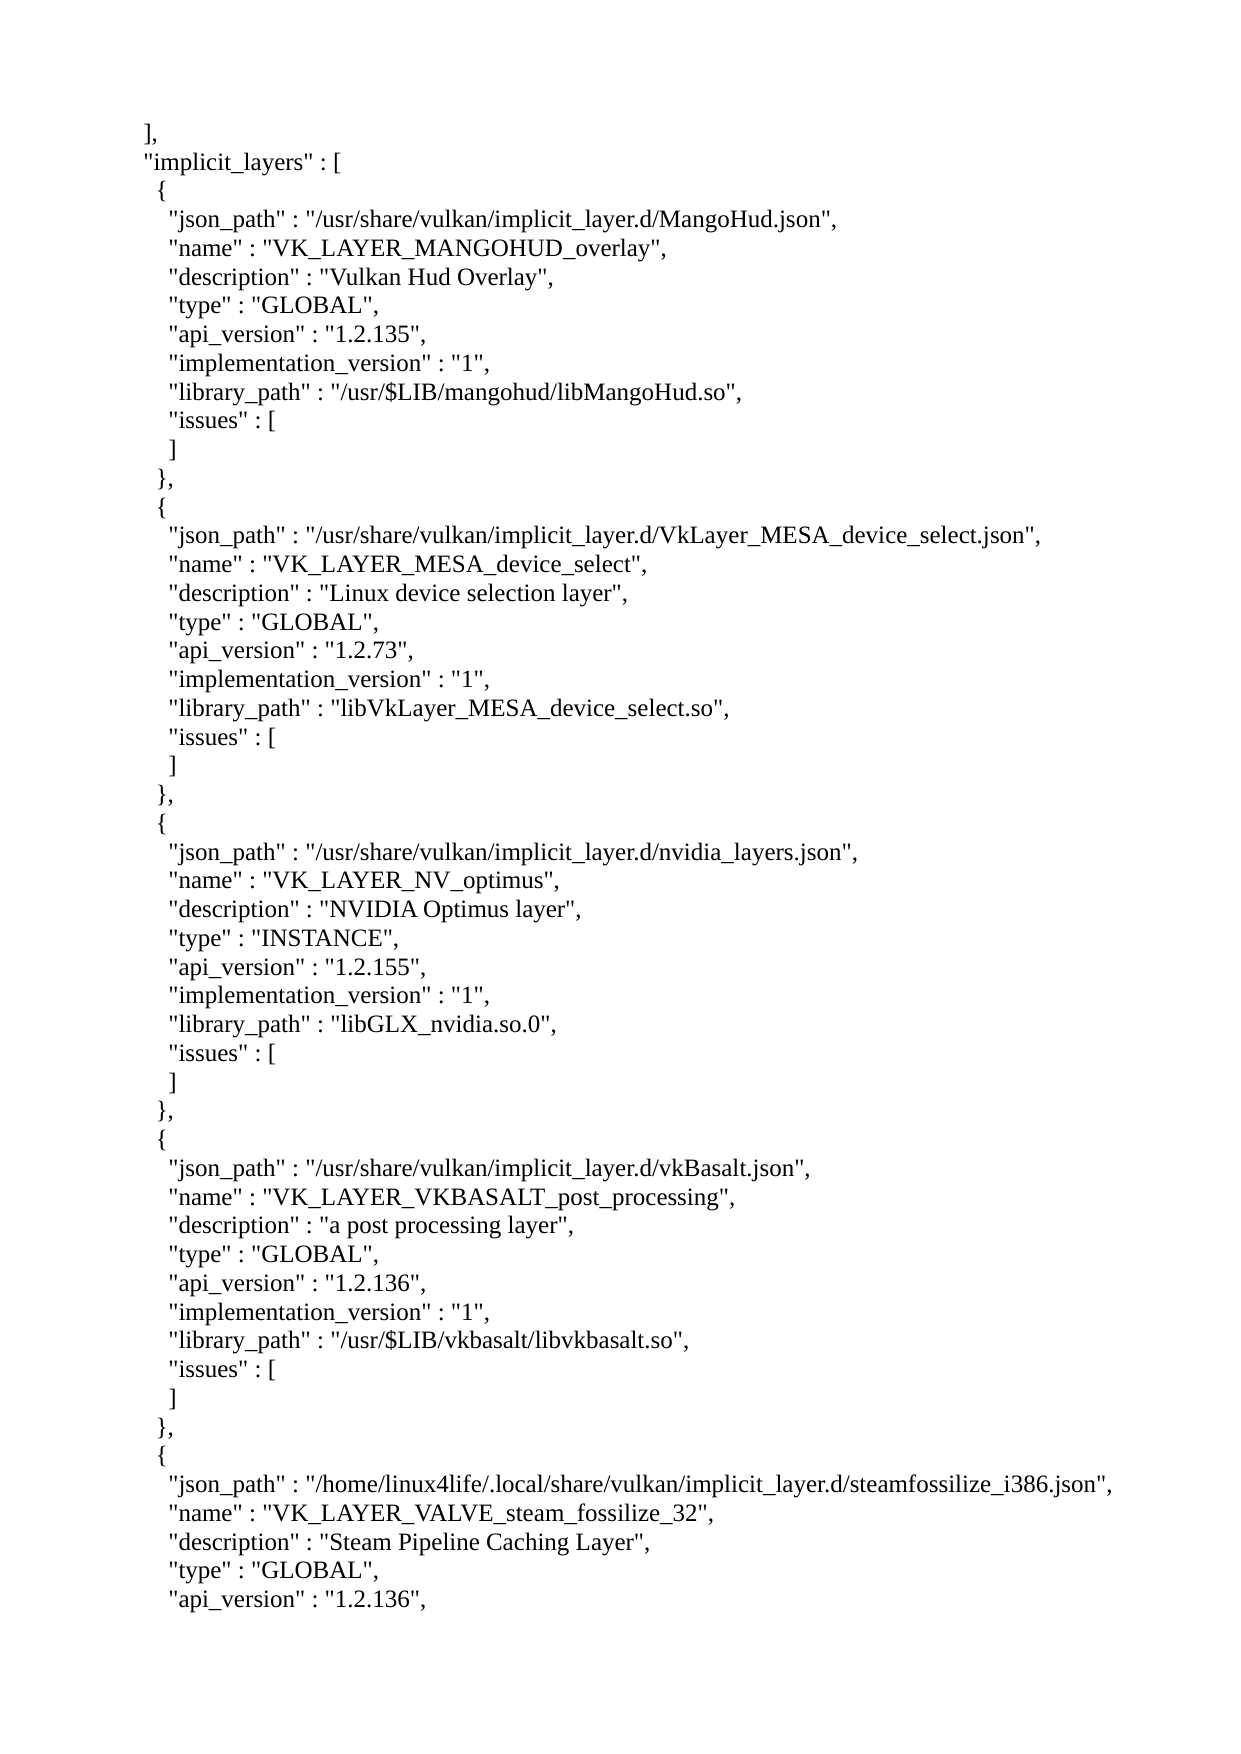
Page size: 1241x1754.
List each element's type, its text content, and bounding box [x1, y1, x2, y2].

text "type" : "GLOBAL", [118, 1556, 1122, 1584]
text }, [118, 1412, 1122, 1441]
text "name" : "VK_LAYER_VALVE_steam_fossilize_32", [118, 1498, 1122, 1527]
text "api_version" : "1.2.155", [118, 952, 1122, 981]
text ], [118, 118, 1122, 147]
text "type" : "GLOBAL", [118, 1239, 1122, 1268]
text "api_version" : "1.2.73", [118, 636, 1122, 664]
text ] [118, 751, 1122, 779]
text "name" : "VK_LAYER_MANGOHUD_overlay", [118, 233, 1122, 262]
text "issues" : [ [118, 1038, 1122, 1067]
text "name" : "VK_LAYER_MESA_device_select", [118, 549, 1122, 578]
text "implementation_version" : "1", [118, 981, 1122, 1009]
text "type" : "GLOBAL", [118, 291, 1122, 319]
text "description" : "NVIDIA Optimus layer", [118, 894, 1122, 923]
text { [118, 1441, 1122, 1469]
text ] [118, 1383, 1122, 1412]
text "json_path" : "/usr/share/vulkan/implicit_layer.d/VkLayer_MESA_device_select.json", [118, 521, 1122, 549]
text "issues" : [ [118, 722, 1122, 751]
text "api_version" : "1.2.136", [118, 1584, 1122, 1613]
text "type" : "INSTANCE", [118, 923, 1122, 952]
text "name" : "VK_LAYER_NV_optimus", [118, 866, 1122, 894]
text "api_version" : "1.2.136", [118, 1268, 1122, 1297]
text "description" : "Linux device selection layer", [118, 578, 1122, 607]
text "json_path" : "/home/linux4life/.local/share/vulkan/implicit_layer.d/steamfossilize_i386.json", [118, 1469, 1122, 1498]
text ] [118, 1067, 1122, 1096]
text { [118, 808, 1122, 837]
text ] [118, 434, 1122, 463]
text }, [118, 1096, 1122, 1124]
text }, [118, 779, 1122, 808]
text "issues" : [ [118, 406, 1122, 434]
text "description" : "a post processing layer", [118, 1211, 1122, 1239]
text }, [118, 463, 1122, 492]
text "api_version" : "1.2.135", [118, 319, 1122, 348]
text "implementation_version" : "1", [118, 348, 1122, 377]
text "library_path" : "/usr/$LIB/vkbasalt/libvkbasalt.so", [118, 1326, 1122, 1354]
text "description" : "Steam Pipeline Caching Layer", [118, 1527, 1122, 1556]
text "implementation_version" : "1", [118, 664, 1122, 693]
text "type" : "GLOBAL", [118, 607, 1122, 636]
text "description" : "Vulkan Hud Overlay", [118, 262, 1122, 291]
text "json_path" : "/usr/share/vulkan/implicit_layer.d/MangoHud.json", [118, 204, 1122, 233]
text "library_path" : "libVkLayer_MESA_device_select.so", [118, 693, 1122, 722]
text { [118, 176, 1122, 204]
text "issues" : [ [118, 1354, 1122, 1383]
text "implementation_version" : "1", [118, 1297, 1122, 1326]
text "json_path" : "/usr/share/vulkan/implicit_layer.d/nvidia_layers.json", [118, 837, 1122, 866]
text { [118, 1124, 1122, 1153]
text "library_path" : "/usr/$LIB/mangohud/libMangoHud.so", [118, 377, 1122, 406]
text "library_path" : "libGLX_nvidia.so.0", [118, 1009, 1122, 1038]
text { [118, 492, 1122, 521]
text "json_path" : "/usr/share/vulkan/implicit_layer.d/vkBasalt.json", [118, 1153, 1122, 1182]
text "name" : "VK_LAYER_VKBASALT_post_processing", [118, 1182, 1122, 1211]
text "implicit_layers" : [ [118, 147, 1122, 176]
